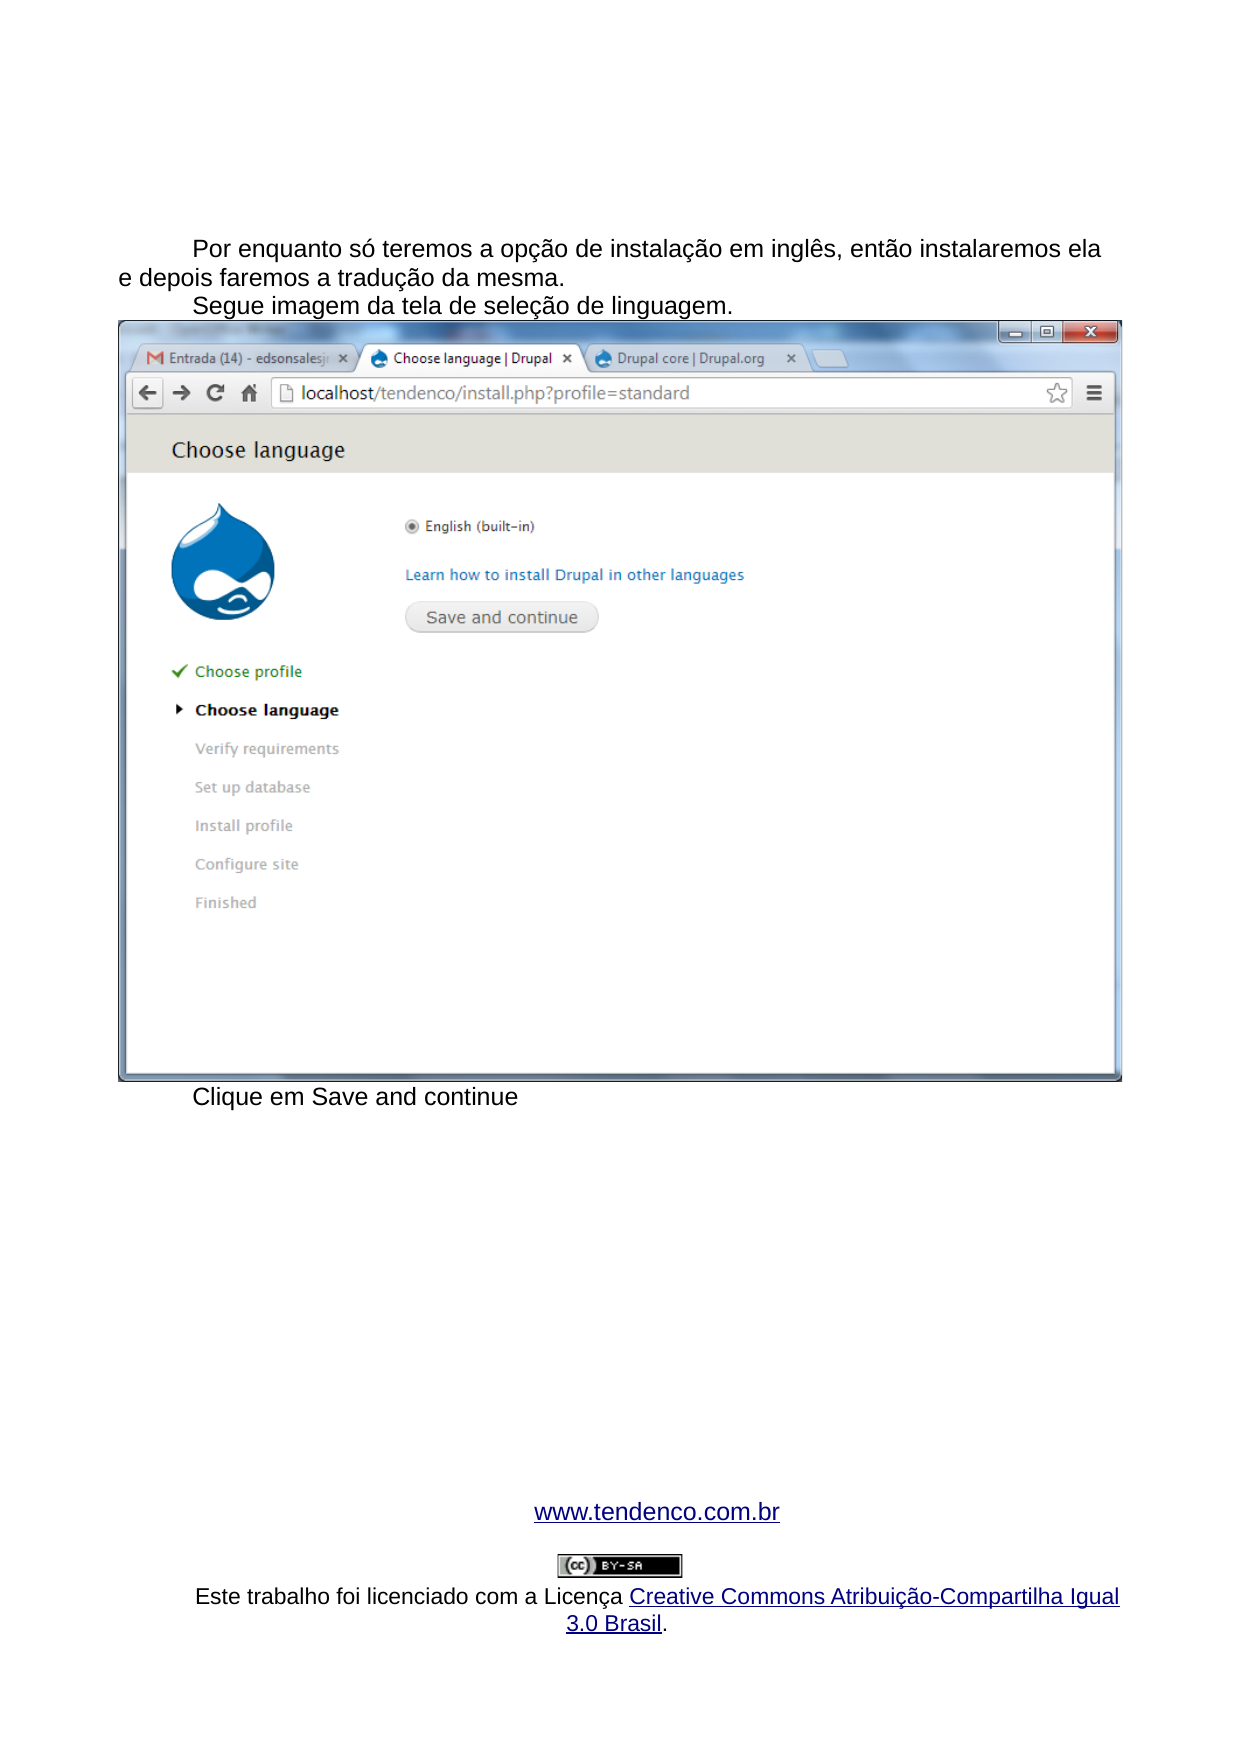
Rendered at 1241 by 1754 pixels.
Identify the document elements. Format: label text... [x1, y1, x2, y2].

picture [557, 1554, 683, 1578]
text Segue imagem da tela de seleção de linguagem. [118, 291, 1122, 320]
text Por enquanto só teremos a opção de instalação em inglês, então instalaremos ela e depois faremos a tradução da mesma. [118, 234, 1122, 291]
picture [118, 320, 1123, 1082]
text Clique em Save and continue [118, 1082, 1122, 1110]
